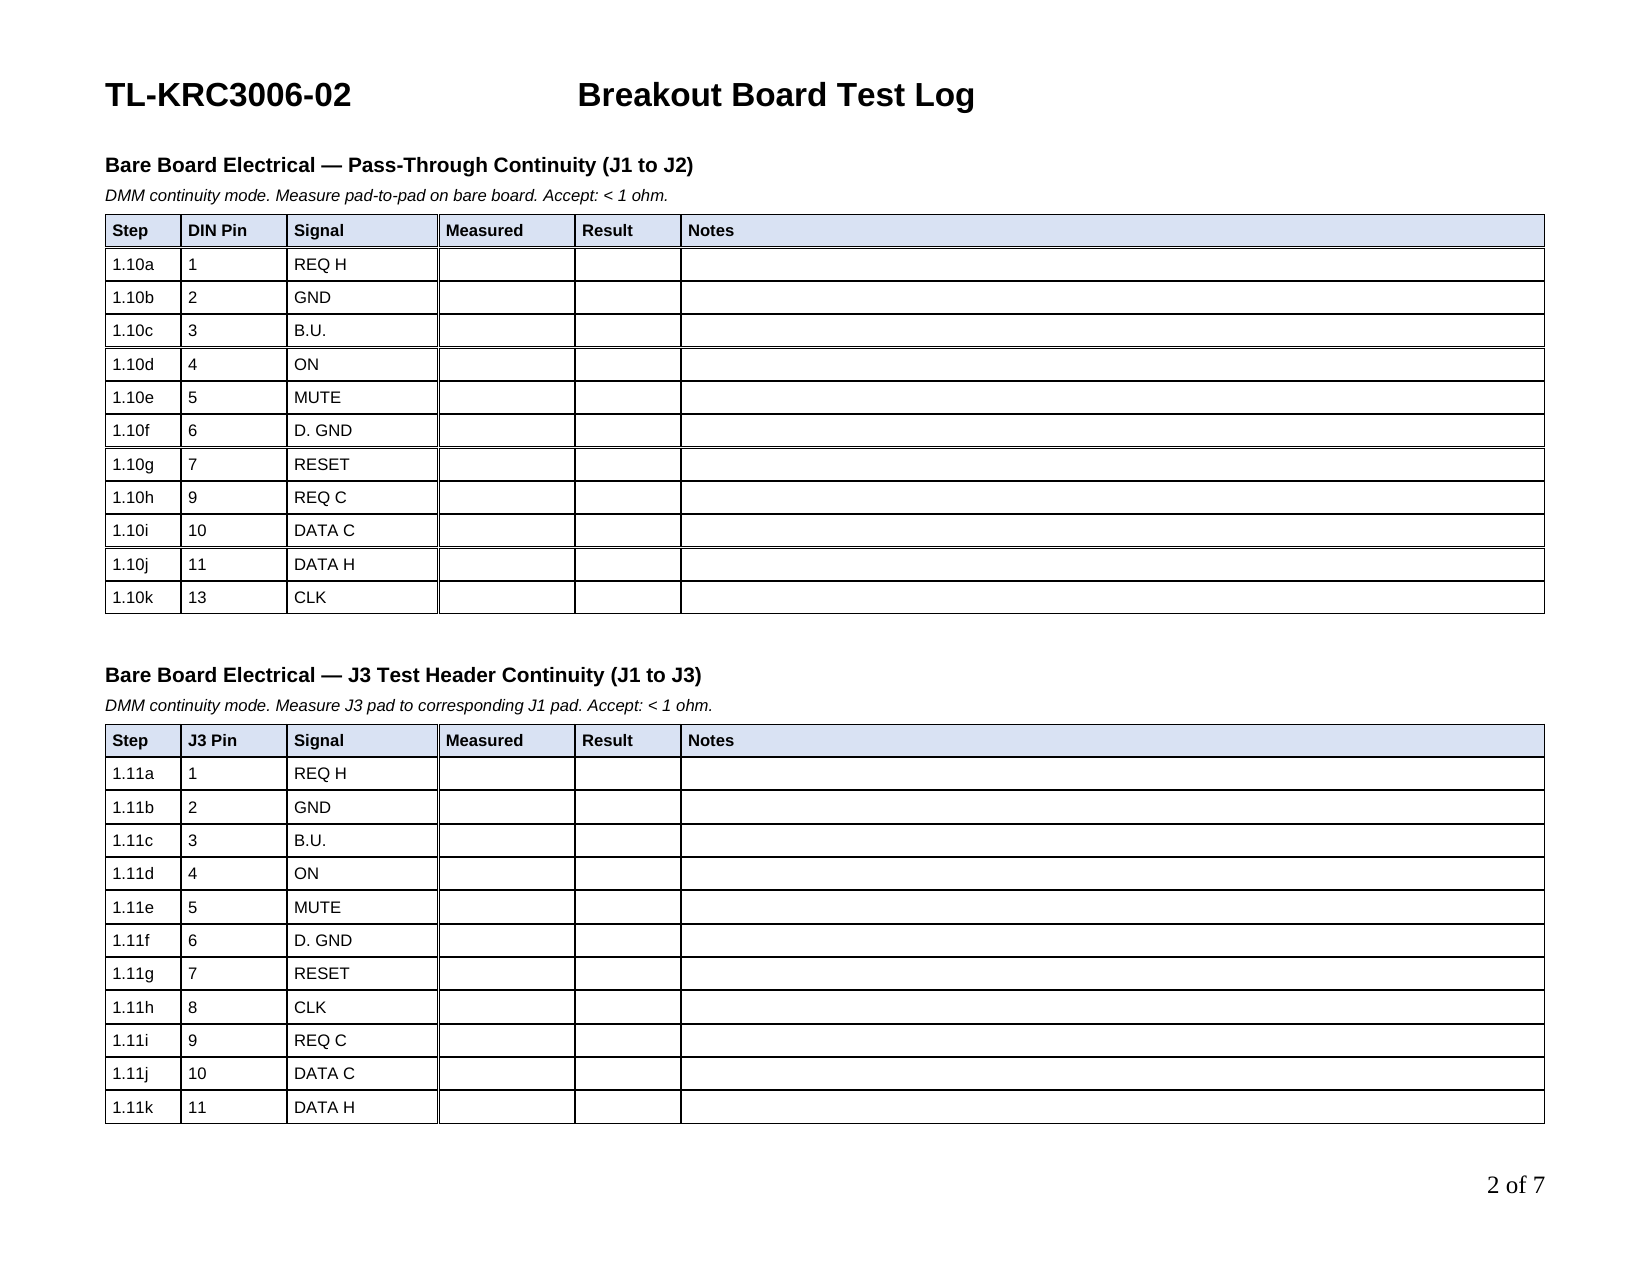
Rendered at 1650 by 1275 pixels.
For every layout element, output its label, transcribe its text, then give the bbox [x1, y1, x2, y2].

table_cell 1.11k [106, 1091, 180, 1123]
table_cell [682, 1058, 1544, 1089]
table_header Notes [682, 725, 1544, 756]
table_cell [576, 991, 680, 1023]
table_cell [682, 858, 1544, 889]
table_cell [440, 791, 574, 823]
table_cell [576, 925, 680, 956]
table_cell 8 [182, 991, 286, 1023]
table_cell 1.11j [106, 1058, 180, 1089]
table_cell [440, 582, 574, 613]
table_cell [576, 1058, 680, 1089]
table_cell [440, 891, 574, 923]
table_cell [440, 315, 574, 346]
table_cell 1.10d [106, 349, 180, 380]
table_cell [682, 958, 1544, 989]
table_cell [682, 991, 1544, 1023]
table_cell 2 [182, 282, 286, 313]
table_cell [682, 1025, 1544, 1056]
table_cell 4 [182, 858, 286, 889]
table_cell 9 [182, 482, 286, 513]
table_cell [682, 249, 1544, 280]
table_cell 1.11c [106, 825, 180, 856]
table_cell 11 [182, 549, 286, 580]
table_header Measured [440, 725, 574, 756]
text DMM continuity mode. Measure J3 pad to corresponding J1 pad. Accept: < 1 ohm. [105, 696, 1545, 715]
table_cell [682, 382, 1544, 413]
table_cell [682, 349, 1544, 380]
table_cell [682, 315, 1544, 346]
table_cell 1.10h [106, 482, 180, 513]
table_cell 7 [182, 449, 286, 480]
table_cell [440, 415, 574, 446]
table_cell [576, 315, 680, 346]
table_cell [440, 1025, 574, 1056]
table_cell [440, 482, 574, 513]
table_cell [682, 791, 1544, 823]
table_cell [576, 858, 680, 889]
table_cell 1.11h [106, 991, 180, 1023]
table_cell [440, 958, 574, 989]
table_cell DATA C [288, 515, 437, 546]
table_cell [682, 282, 1544, 313]
table_cell 1.11a [106, 758, 180, 789]
table_cell 4 [182, 349, 286, 380]
text Bare Board Electrical — J3 Test Header Continuity (J1 to J3) [105, 663, 1545, 687]
table_cell [682, 1091, 1544, 1123]
table_cell 1.10k [106, 582, 180, 613]
table_cell [576, 758, 680, 789]
table_cell [682, 449, 1544, 480]
table_cell 1.11e [106, 891, 180, 923]
table_cell [440, 282, 574, 313]
table_cell GND [288, 791, 437, 823]
table_cell 1 [182, 249, 286, 280]
table_cell MUTE [288, 382, 437, 413]
table_cell 6 [182, 925, 286, 956]
text Bare Board Electrical — Pass-Through Continuity (J1 to J2) [105, 153, 1545, 177]
table_cell [576, 382, 680, 413]
table_cell D. GND [288, 925, 437, 956]
table_cell 5 [182, 382, 286, 413]
table_cell 1.10b [106, 282, 180, 313]
table_cell [576, 515, 680, 546]
table_cell 13 [182, 582, 286, 613]
table_cell 1.10j [106, 549, 180, 580]
table_header Result [576, 725, 680, 756]
table_header Measured [440, 215, 574, 246]
table_cell [440, 549, 574, 580]
table_cell [440, 758, 574, 789]
table_cell [682, 549, 1544, 580]
table_cell [682, 891, 1544, 923]
table_cell [576, 891, 680, 923]
table_cell [576, 249, 680, 280]
table_cell ON [288, 349, 437, 380]
table_cell [440, 925, 574, 956]
table_cell RESET [288, 958, 437, 989]
table_cell [682, 582, 1544, 613]
table_cell [576, 349, 680, 380]
table_cell 1.10i [106, 515, 180, 546]
table_header Signal [288, 725, 437, 756]
table_cell 1.11i [106, 1025, 180, 1056]
table_cell 1.10f [106, 415, 180, 446]
table_cell [576, 449, 680, 480]
table_cell ON [288, 858, 437, 889]
table_header Result [576, 215, 680, 246]
table_cell RESET [288, 449, 437, 480]
table_cell [682, 515, 1544, 546]
table_cell [682, 415, 1544, 446]
table_cell [682, 482, 1544, 513]
table_header Step [106, 215, 180, 246]
table_cell [576, 415, 680, 446]
table_header Notes [682, 215, 1544, 246]
table_cell 1.10e [106, 382, 180, 413]
table_header Step [106, 725, 180, 756]
table_cell [440, 449, 574, 480]
table_cell [440, 858, 574, 889]
table_cell D. GND [288, 415, 437, 446]
table_cell 1 [182, 758, 286, 789]
table_cell DATA H [288, 1091, 437, 1123]
table_cell [576, 549, 680, 580]
table_cell CLK [288, 582, 437, 613]
table_cell [576, 958, 680, 989]
table_header J3 Pin [182, 725, 286, 756]
table_cell 9 [182, 1025, 286, 1056]
table_header Signal [288, 215, 437, 246]
table_cell REQ C [288, 482, 437, 513]
table_cell [440, 515, 574, 546]
table_cell MUTE [288, 891, 437, 923]
table_cell 3 [182, 825, 286, 856]
table_cell 10 [182, 1058, 286, 1089]
table_cell 3 [182, 315, 286, 346]
table_cell 1.11g [106, 958, 180, 989]
table_header DIN Pin [182, 215, 286, 246]
table_cell 6 [182, 415, 286, 446]
table_cell [576, 482, 680, 513]
table_cell 10 [182, 515, 286, 546]
table_cell [440, 825, 574, 856]
table_cell [576, 1091, 680, 1123]
table_cell [682, 758, 1544, 789]
table_cell [576, 1025, 680, 1056]
table_cell REQ H [288, 758, 437, 789]
table_cell [440, 249, 574, 280]
table_cell [576, 791, 680, 823]
table_cell 2 [182, 791, 286, 823]
table_cell B.U. [288, 315, 437, 346]
table_cell [576, 282, 680, 313]
table_cell DATA H [288, 549, 437, 580]
table_cell 1.10c [106, 315, 180, 346]
table_cell [440, 991, 574, 1023]
text DMM continuity mode. Measure pad-to-pad on bare board. Accept: < 1 ohm. [105, 186, 1545, 205]
table_cell [440, 349, 574, 380]
table_cell [576, 825, 680, 856]
table_cell [440, 1091, 574, 1123]
table_cell DATA C [288, 1058, 437, 1089]
table_cell [440, 382, 574, 413]
table_cell 1.10a [106, 249, 180, 280]
table_cell GND [288, 282, 437, 313]
table_cell CLK [288, 991, 437, 1023]
table_cell [682, 825, 1544, 856]
table_cell 1.11f [106, 925, 180, 956]
table_cell REQ H [288, 249, 437, 280]
table_cell 5 [182, 891, 286, 923]
table_cell 7 [182, 958, 286, 989]
table_cell [576, 582, 680, 613]
table_cell 1.11b [106, 791, 180, 823]
table_cell [682, 925, 1544, 956]
table_cell 1.10g [106, 449, 180, 480]
table_cell 11 [182, 1091, 286, 1123]
table_cell 1.11d [106, 858, 180, 889]
table_cell B.U. [288, 825, 437, 856]
table_cell [440, 1058, 574, 1089]
table_cell REQ C [288, 1025, 437, 1056]
